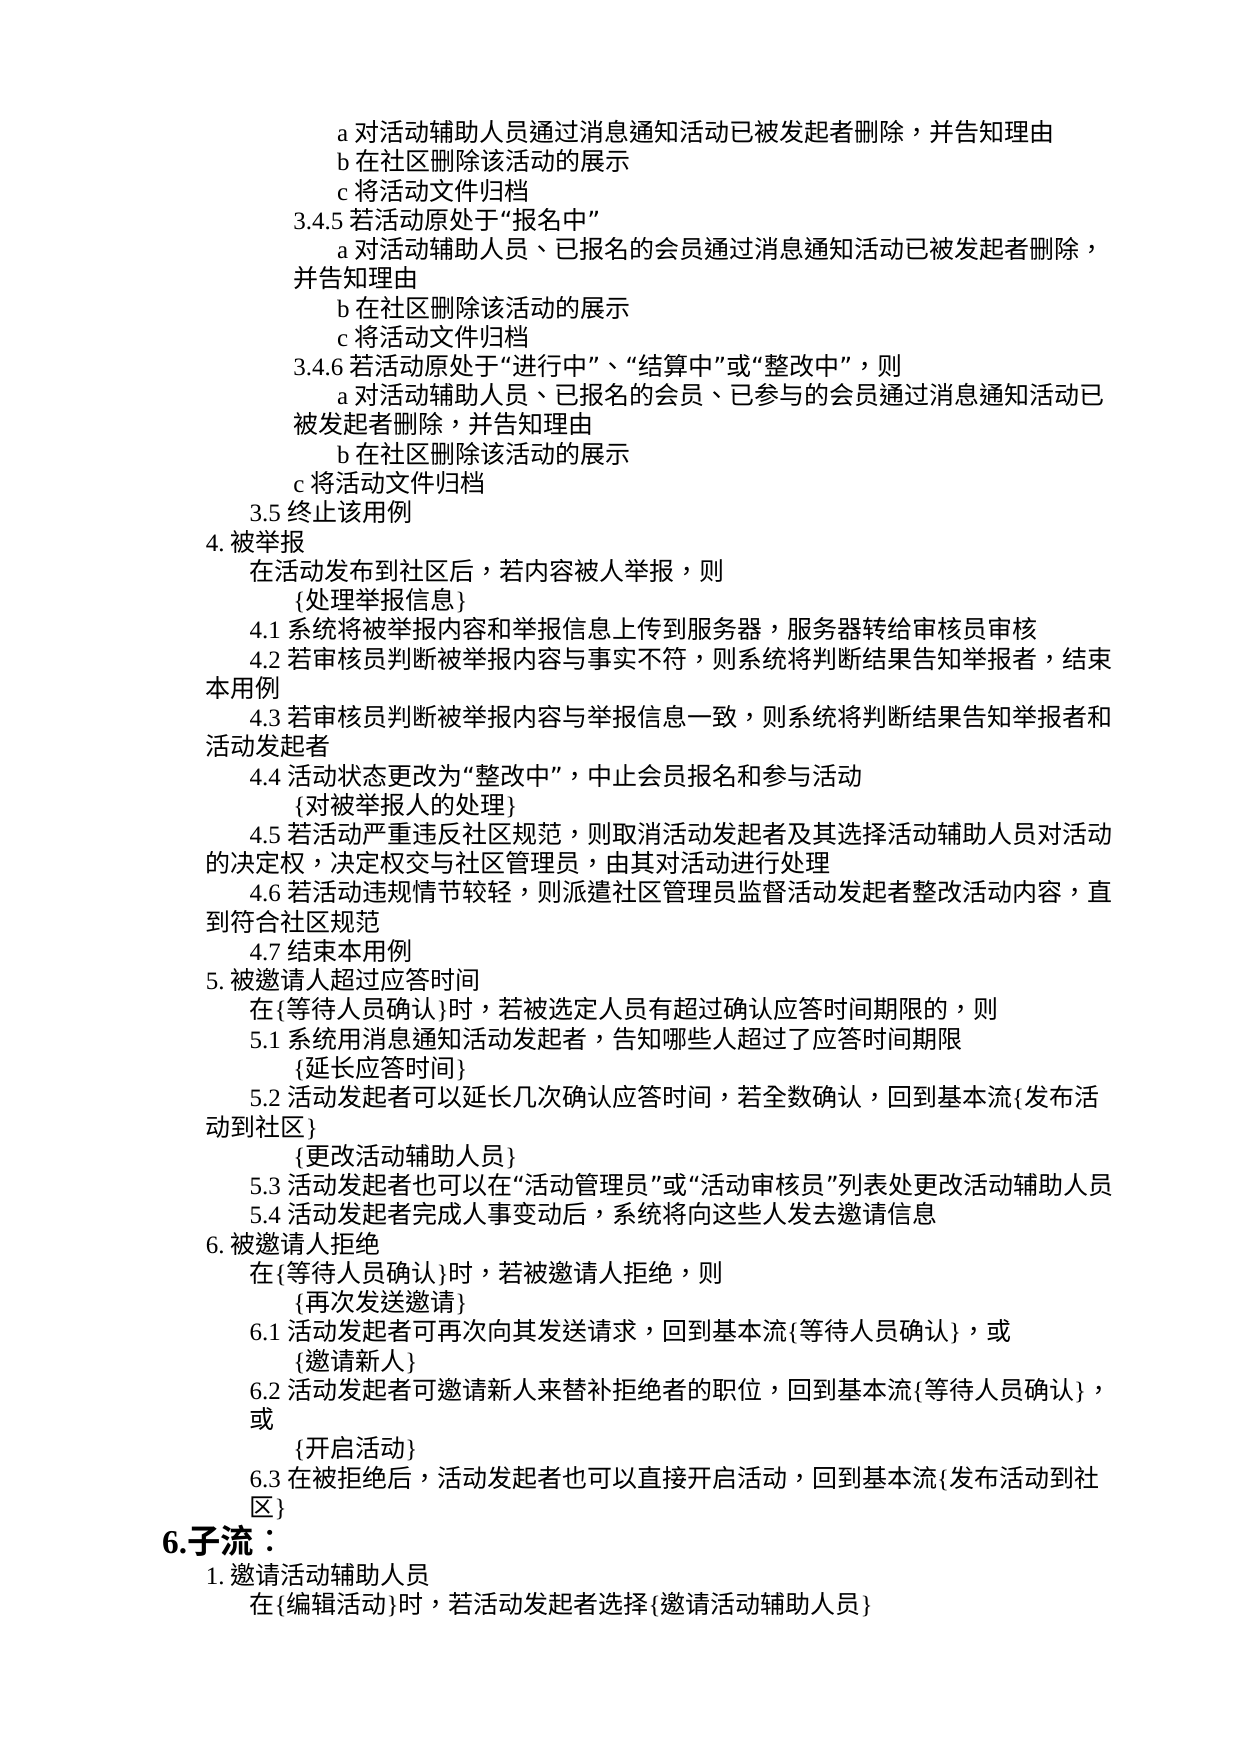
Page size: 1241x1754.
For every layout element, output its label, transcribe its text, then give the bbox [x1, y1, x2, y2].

text {再次发送邀请} [249, 1288, 1122, 1317]
text {处理举报信息} [249, 586, 1122, 615]
list 结束本用例 [206, 937, 1122, 966]
text a 对活动辅助人员、已报名的会员通过消息通知活动已被发起者删除，并告知理由 [293, 235, 1122, 294]
list 若审核员判断被举报内容与举报信息一致，则系统将判断结果告知举报者和活动发起者 [206, 703, 1122, 762]
list 活动状态更改为“整改中”，中止会员报名和参与活动 [206, 762, 1122, 791]
text c 将活动文件归档 [249, 469, 1122, 498]
list 若审核员判断被举报内容与事实不符，则系统将判断结果告知举报者，结束本用例 [206, 645, 1122, 703]
text {邀请新人} [249, 1347, 1122, 1376]
text {对被举报人的处理} [249, 791, 1122, 820]
text a 对活动辅助人员通过消息通知活动已被发起者删除，并告知理由 [293, 118, 1122, 147]
text 3.4.5 若活动原处于“报名中” [249, 206, 1122, 235]
text 3.4.6 若活动原处于“进行中”、“结算中”或“整改中”，则 [249, 352, 1122, 381]
text a 对活动辅助人员、已报名的会员、已参与的会员通过消息通知活动已被发起者删除，并告知理由 [293, 381, 1122, 440]
list 被邀请人拒绝 [162, 1230, 1122, 1259]
text c 将活动文件归档 [293, 323, 1122, 352]
text 在{编辑活动}时，若活动发起者选择{邀请活动辅助人员} [206, 1591, 1122, 1620]
list 被举报 [162, 528, 1122, 557]
text 3.5 终止该用例 [206, 498, 1122, 528]
text b 在社区删除该活动的展示 [293, 147, 1122, 177]
text 在{等待人员确认}时，若被邀请人拒绝，则 [249, 1259, 1122, 1288]
text 5.4 活动发起者完成人事变动后，系统将向这些人发去邀请信息 [206, 1200, 1122, 1230]
text b 在社区删除该活动的展示 [293, 440, 1122, 469]
text 5.2 活动发起者可以延长几次确认应答时间，若全数确认，回到基本流{发布活动到社区} [206, 1083, 1122, 1142]
text c 将活动文件归档 [293, 177, 1122, 206]
list 系统将被举报内容和举报信息上传到服务器，服务器转给审核员审核 [206, 615, 1122, 645]
text b 在社区删除该活动的展示 [293, 294, 1122, 323]
list 若活动严重违反社区规范，则取消活动发起者及其选择活动辅助人员对活动的决定权，决定权交与社区管理员，由其对活动进行处理 [206, 820, 1122, 878]
text 5.1 系统用消息通知活动发起者，告知哪些人超过了应答时间期限 [206, 1025, 1122, 1054]
text {更改活动辅助人员} [249, 1142, 1122, 1171]
text {延长应答时间} [249, 1054, 1122, 1083]
text {开启活动} [249, 1434, 1122, 1464]
text 6.3 在被拒绝后，活动发起者也可以直接开启活动，回到基本流{发布活动到社区} [249, 1464, 1122, 1522]
text 1. 邀请活动辅助人员 [162, 1561, 1122, 1591]
text 6.子流： [118, 1522, 1122, 1561]
text 在活动发布到社区后，若内容被人举报，则 [206, 557, 1122, 586]
text 6.2 活动发起者可邀请新人来替补拒绝者的职位，回到基本流{等待人员确认}，或 [249, 1376, 1122, 1434]
list 被邀请人超过应答时间 [162, 966, 1122, 996]
text 5.3 活动发起者也可以在“活动管理员”或“活动审核员”列表处更改活动辅助人员 [206, 1171, 1122, 1200]
list 若活动违规情节较轻，则派遣社区管理员监督活动发起者整改活动内容，直到符合社区规范 [206, 878, 1122, 937]
text 在{等待人员确认}时，若被选定人员有超过确认应答时间期限的，则 [206, 996, 1122, 1025]
text 6.1 活动发起者可再次向其发送请求，回到基本流{等待人员确认}，或 [249, 1317, 1122, 1347]
